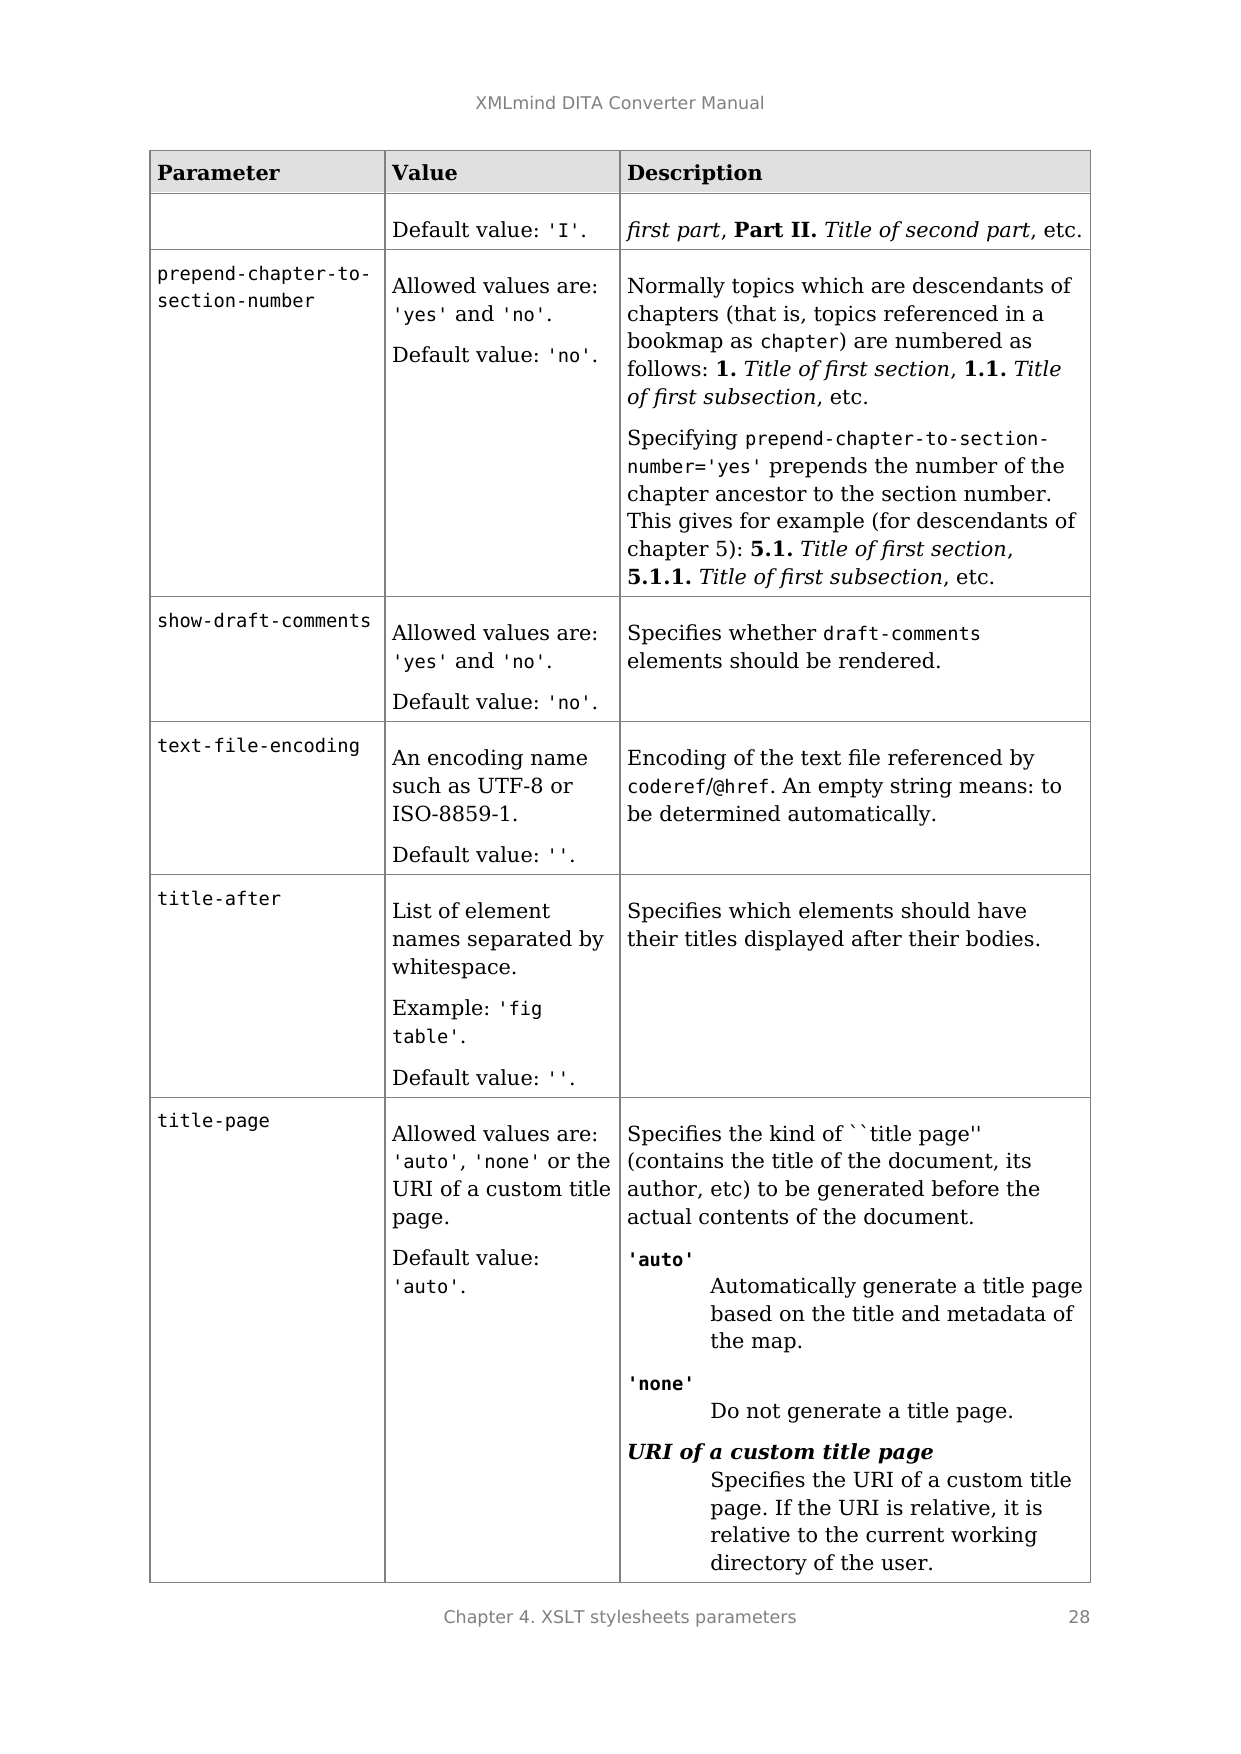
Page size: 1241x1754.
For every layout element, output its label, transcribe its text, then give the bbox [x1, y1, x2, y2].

table_cell Default value: 'I'. [386, 194, 619, 249]
table_cell show-draft-comments [151, 597, 384, 721]
table_header Parameter [151, 151, 384, 192]
table_cell Specifies which elements should have their titles displayed after their bodies. [621, 875, 1090, 1097]
table_cell Allowed values are: 'yes' and 'no'. Default value: 'no'. [386, 250, 619, 596]
table_cell text-file-encoding [151, 722, 384, 874]
table_cell [151, 194, 384, 249]
table_cell Specifies whether draft-comments elements should be rendered. [621, 597, 1090, 721]
table_cell title-page [151, 1098, 384, 1582]
table_cell List of element names separated by whitespace. Example: 'fig table'. Default value: ''. [386, 875, 619, 1097]
table_cell prepend-chapter-to-section-number [151, 250, 384, 596]
table_cell Allowed values are: 'auto', 'none' or the URI of a custom title page. Default value: 'auto'. [386, 1098, 619, 1582]
table_cell An encoding name such as UTF-8 or ISO-8859-1. Default value: ''. [386, 722, 619, 874]
table_cell Encoding of the text file referenced by coderef/@href. An empty string means: to be determined automatically. [621, 722, 1090, 874]
table_cell Normally topics which are descendants of chapters (that is, topics referenced in a bookmap as chapter) are numbered as follows: 1. Title of first section, 1.1. Title of first subsection, etc. Specifying prepend-chapter-to-section-number='yes' prepends the number of the chapter ancestor to the section number. This gives for example (for descendants of chapter 5): 5.1. Title of first section, 5.1.1. Title of first subsection, etc. [621, 250, 1090, 596]
table_cell first part, Part II. Title of second part, etc. [621, 194, 1090, 249]
table_cell Allowed values are: 'yes' and 'no'. Default value: 'no'. [386, 597, 619, 721]
table_cell Specifies the kind of ``title page'' (contains the title of the document, its author, etc) to be generated before the actual contents of the document. 'auto' Automatically generate a title page based on the title and metadata of the map. 'none' Do not generate a title page. URI of a custom title page Specifies the URI of a custom title page. If the URI is relative, it is relative to the current working directory of the user. [621, 1098, 1090, 1582]
table_cell title-after [151, 875, 384, 1097]
table_header Value [386, 151, 619, 192]
table_header Description [621, 151, 1090, 192]
